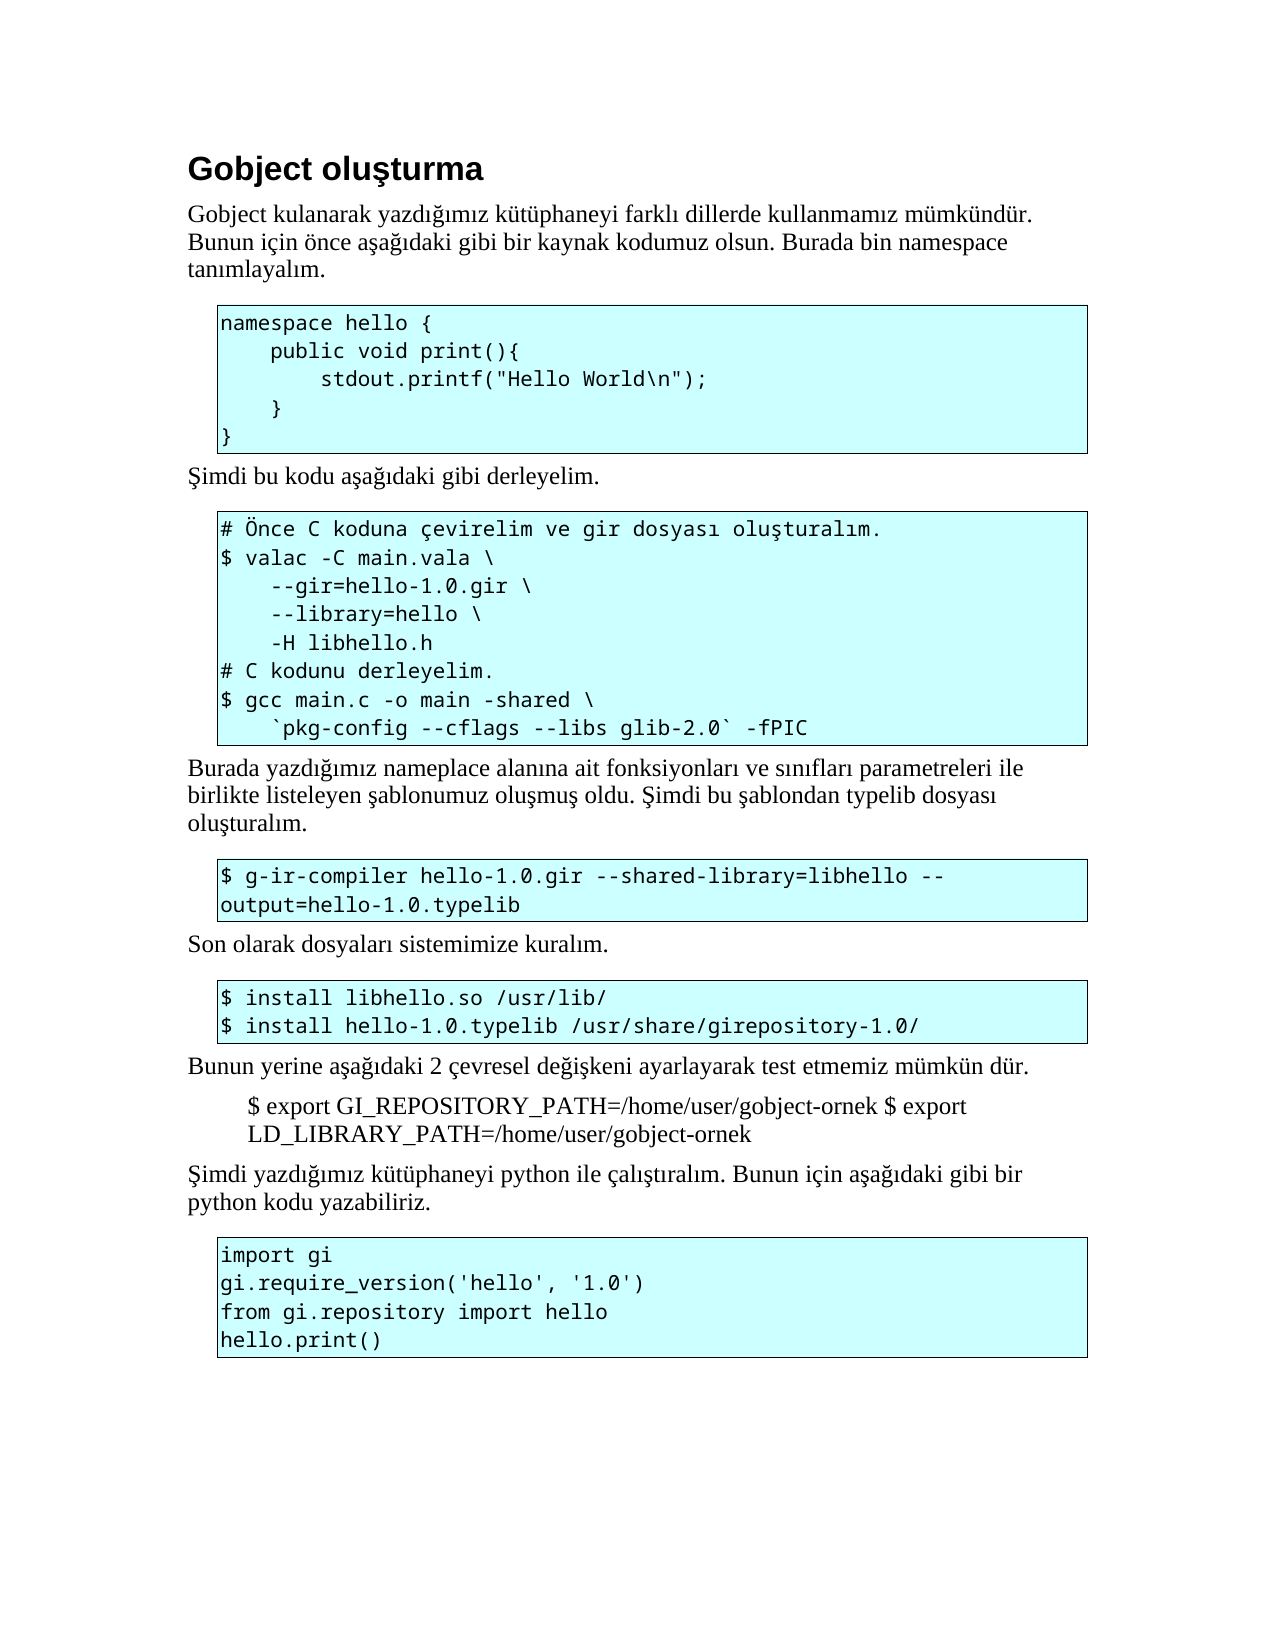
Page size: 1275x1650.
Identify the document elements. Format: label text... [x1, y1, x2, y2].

text import gi gi.require_version('hello', '1.0') from gi.repository import hello hello.print() [218, 1238, 1087, 1357]
text Şimdi bu kodu aşağıdaki gibi derleyelim. [187, 462, 1087, 490]
text Bunun yerine aşağıdaki 2 çevresel değişkeni ayarlayarak test etmemiz mümkün dür. [187, 1052, 1087, 1079]
text $ export GI_REPOSITORY_PATH=/home/user/gobject-ornek $ export LD_LIBRARY_PATH=/home/user/gobject-ornek [247, 1092, 967, 1147]
text Gobject kulanarak yazdığımız kütüphaneyi farklı dillerde kullanmamız mümkündür. Bunun için önce aşağıdaki gibi bir kaynak kodumuz olsun. Burada bin namespace tanımlayalım. [187, 200, 1087, 283]
text Son olarak dosyaları sistemimize kuralım. [187, 931, 1087, 958]
text # Önce C koduna çevirelim ve gir dosyası oluşturalım. $ valac -C main.vala \ --gir=hello-1.0.gir \ --library=hello \ -H libhello.h # C kodunu derleyelim. $ gcc main.c -o main -shared \ `pkg-config --cflags --libs glib-2.0` -fPIC [218, 512, 1087, 745]
text namespace hello { public void print(){ stdout.printf("Hello World\n"); } } [218, 306, 1087, 453]
text $ install libhello.so /usr/lib/ $ install hello-1.0.typelib /usr/share/girepository-1.0/ [218, 981, 1087, 1043]
text Şimdi yazdığımız kütüphaneyi python ile çalıştıralım. Bunun için aşağıdaki gibi bir python kodu yazabiliriz. [187, 1160, 1087, 1215]
text Burada yazdığımız nameplace alanına ait fonksiyonları ve sınıfları parametreleri ile birlikte listeleyen şablonumuz oluşmuş oldu. Şimdi bu şablondan typelib dosyası oluşturalım. [187, 754, 1087, 837]
subtitle Gobject oluşturma [187, 150, 1087, 187]
text $ g-ir-compiler hello-1.0.gir --shared-library=libhello --output=hello-1.0.typelib [218, 860, 1087, 921]
